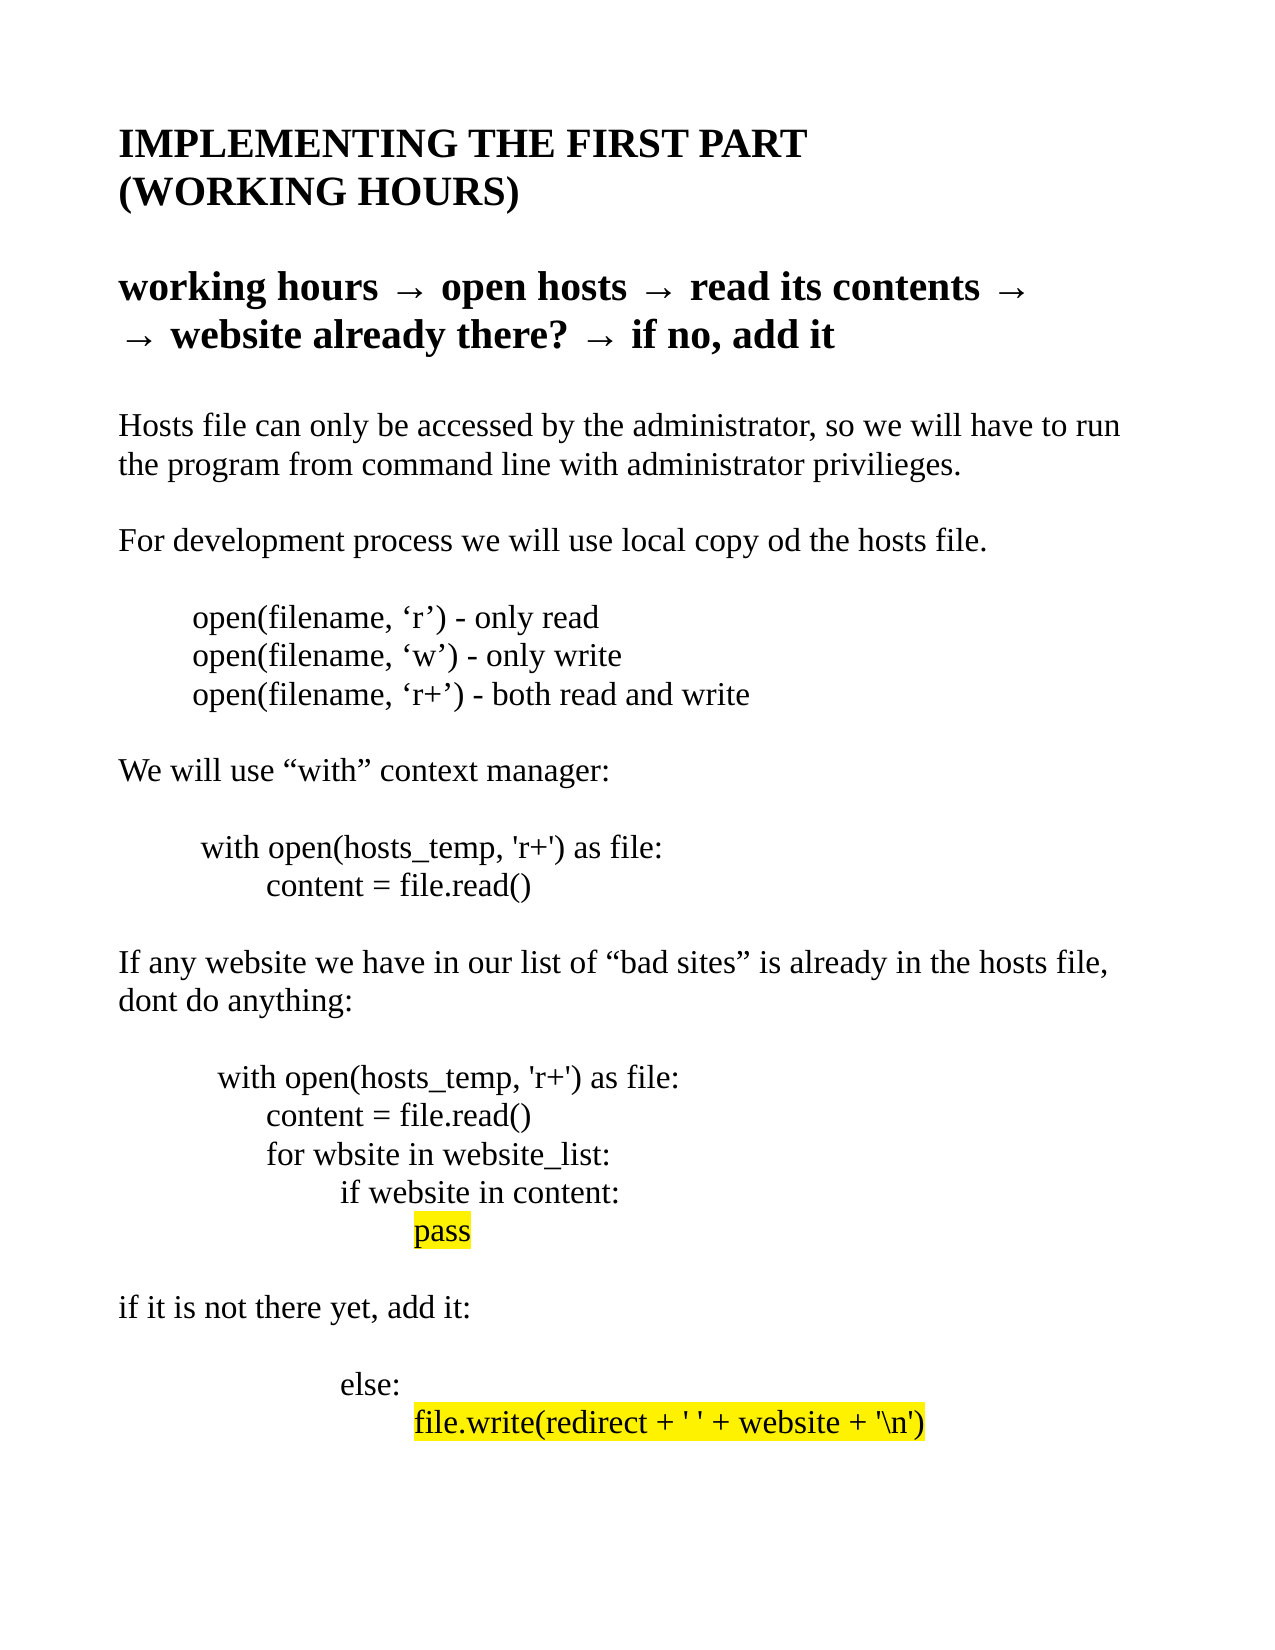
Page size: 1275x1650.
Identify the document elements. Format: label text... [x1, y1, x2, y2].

text We will use “with” context manager: [118, 751, 1157, 789]
text with open(hosts_temp, 'r+') as file: [118, 827, 1157, 866]
text with open(hosts_temp, 'r+') as file: [118, 1057, 1157, 1096]
text For development process we will use local copy od the hosts file. [118, 521, 1157, 559]
text content = file.read() [118, 1096, 1157, 1134]
text Hosts file can only be accessed by the administrator, so we will have to run the program from command line with administrator privilieges. [118, 406, 1157, 482]
text file.write(redirect + ' ' + website + '\n') [118, 1402, 1157, 1441]
text if it is not there yet, add it: [118, 1287, 1157, 1326]
text open(filename, ‘w’) - only write [118, 636, 1157, 674]
text for wbsite in website_list: [118, 1134, 1157, 1172]
text pass [118, 1211, 1157, 1249]
text working hours → open hosts → read its contents → → website already there? → if no, add it [118, 262, 1157, 358]
text IMPLEMENTING THE FIRST PART [118, 118, 1157, 166]
text else: [118, 1364, 1157, 1402]
text content = file.read() [118, 866, 1157, 904]
text open(filename, ‘r+’) - both read and write [118, 674, 1157, 712]
text open(filename, ‘r’) - only read [118, 597, 1157, 636]
text if website in content: [118, 1172, 1157, 1211]
text (WORKING HOURS) [118, 166, 1157, 214]
text If any website we have in our list of “bad sites” is already in the hosts file, dont do anything: [118, 942, 1157, 1019]
